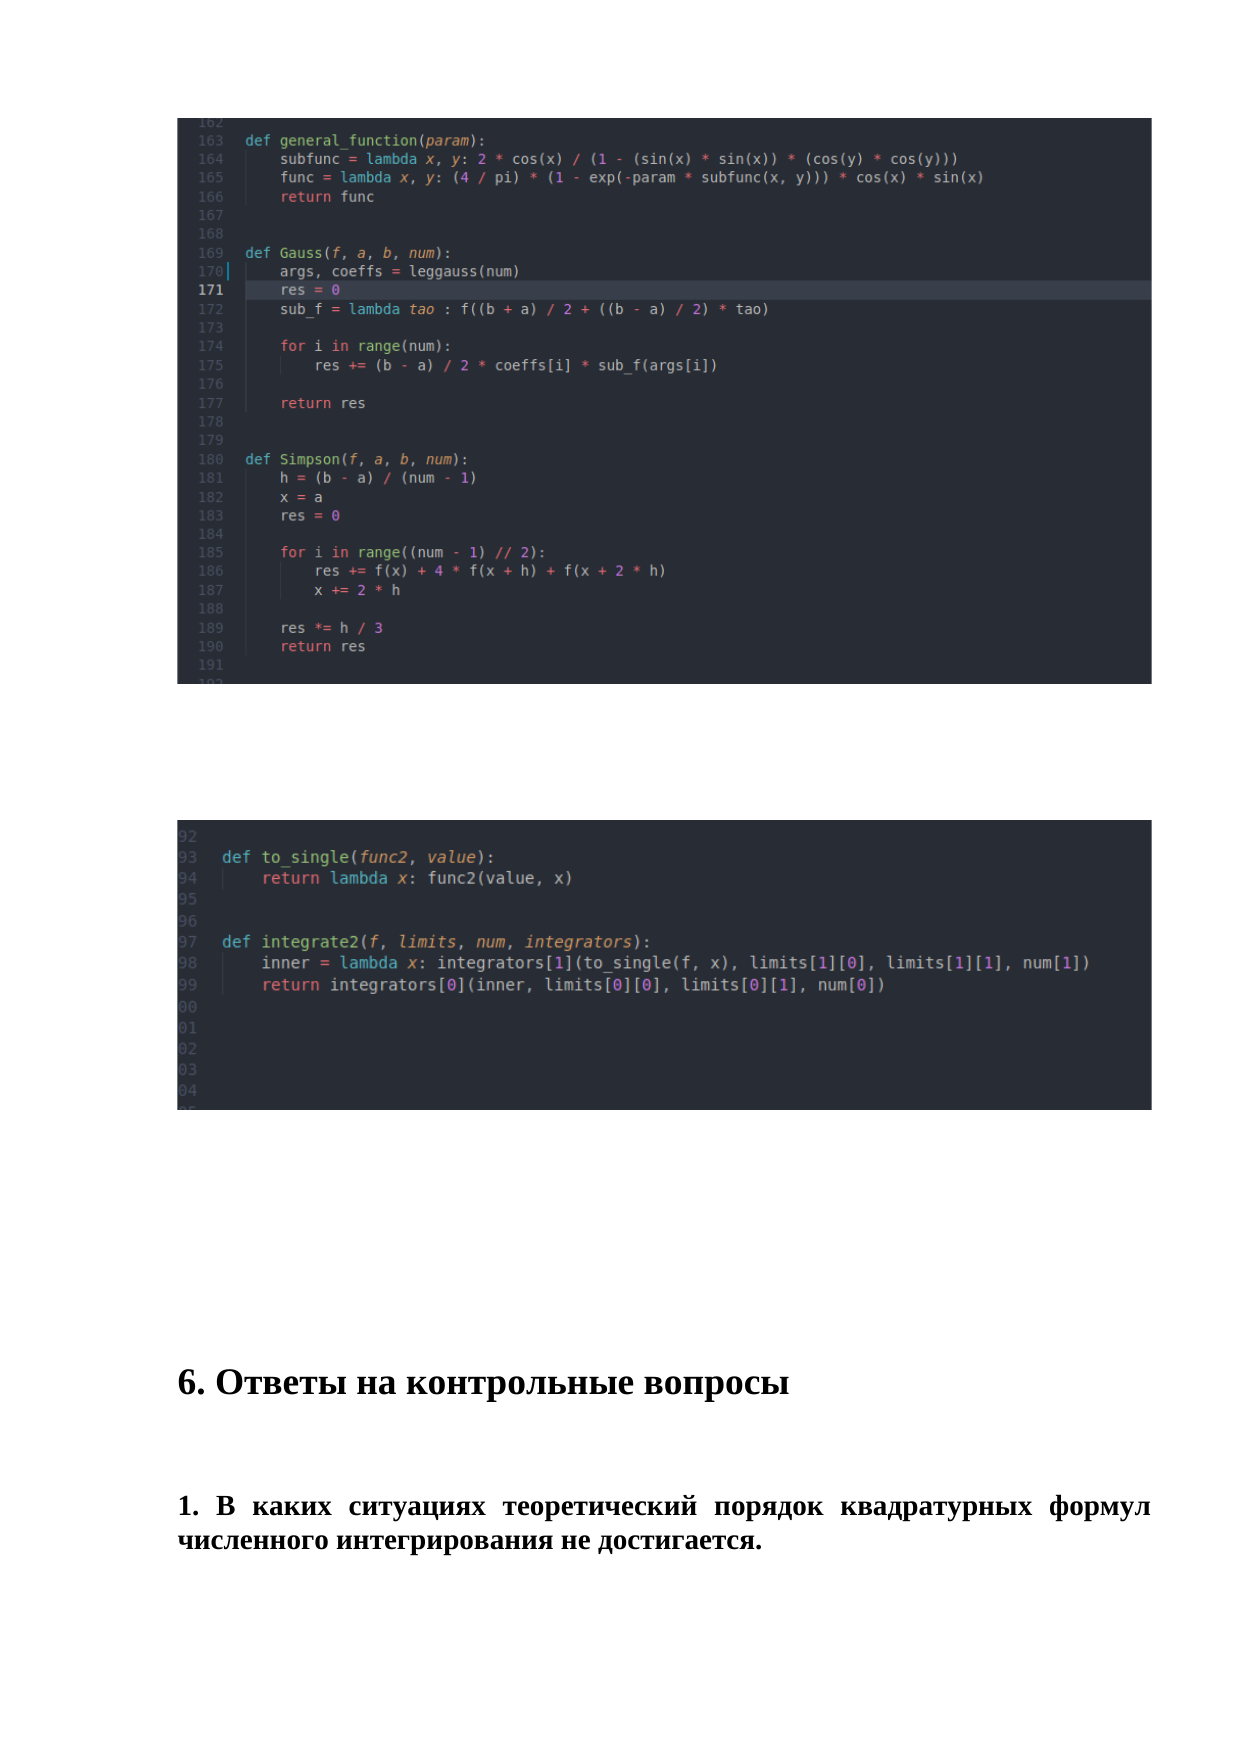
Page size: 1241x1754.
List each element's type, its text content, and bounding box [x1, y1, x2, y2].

text 1. В каких ситуациях теоретический порядок квадратурных формул численного интегрирования не достигается. [177, 1488, 1152, 1556]
picture [177, 118, 1152, 684]
picture [177, 820, 1152, 1110]
text 6. Ответы на контрольные вопросы [177, 1359, 1152, 1402]
